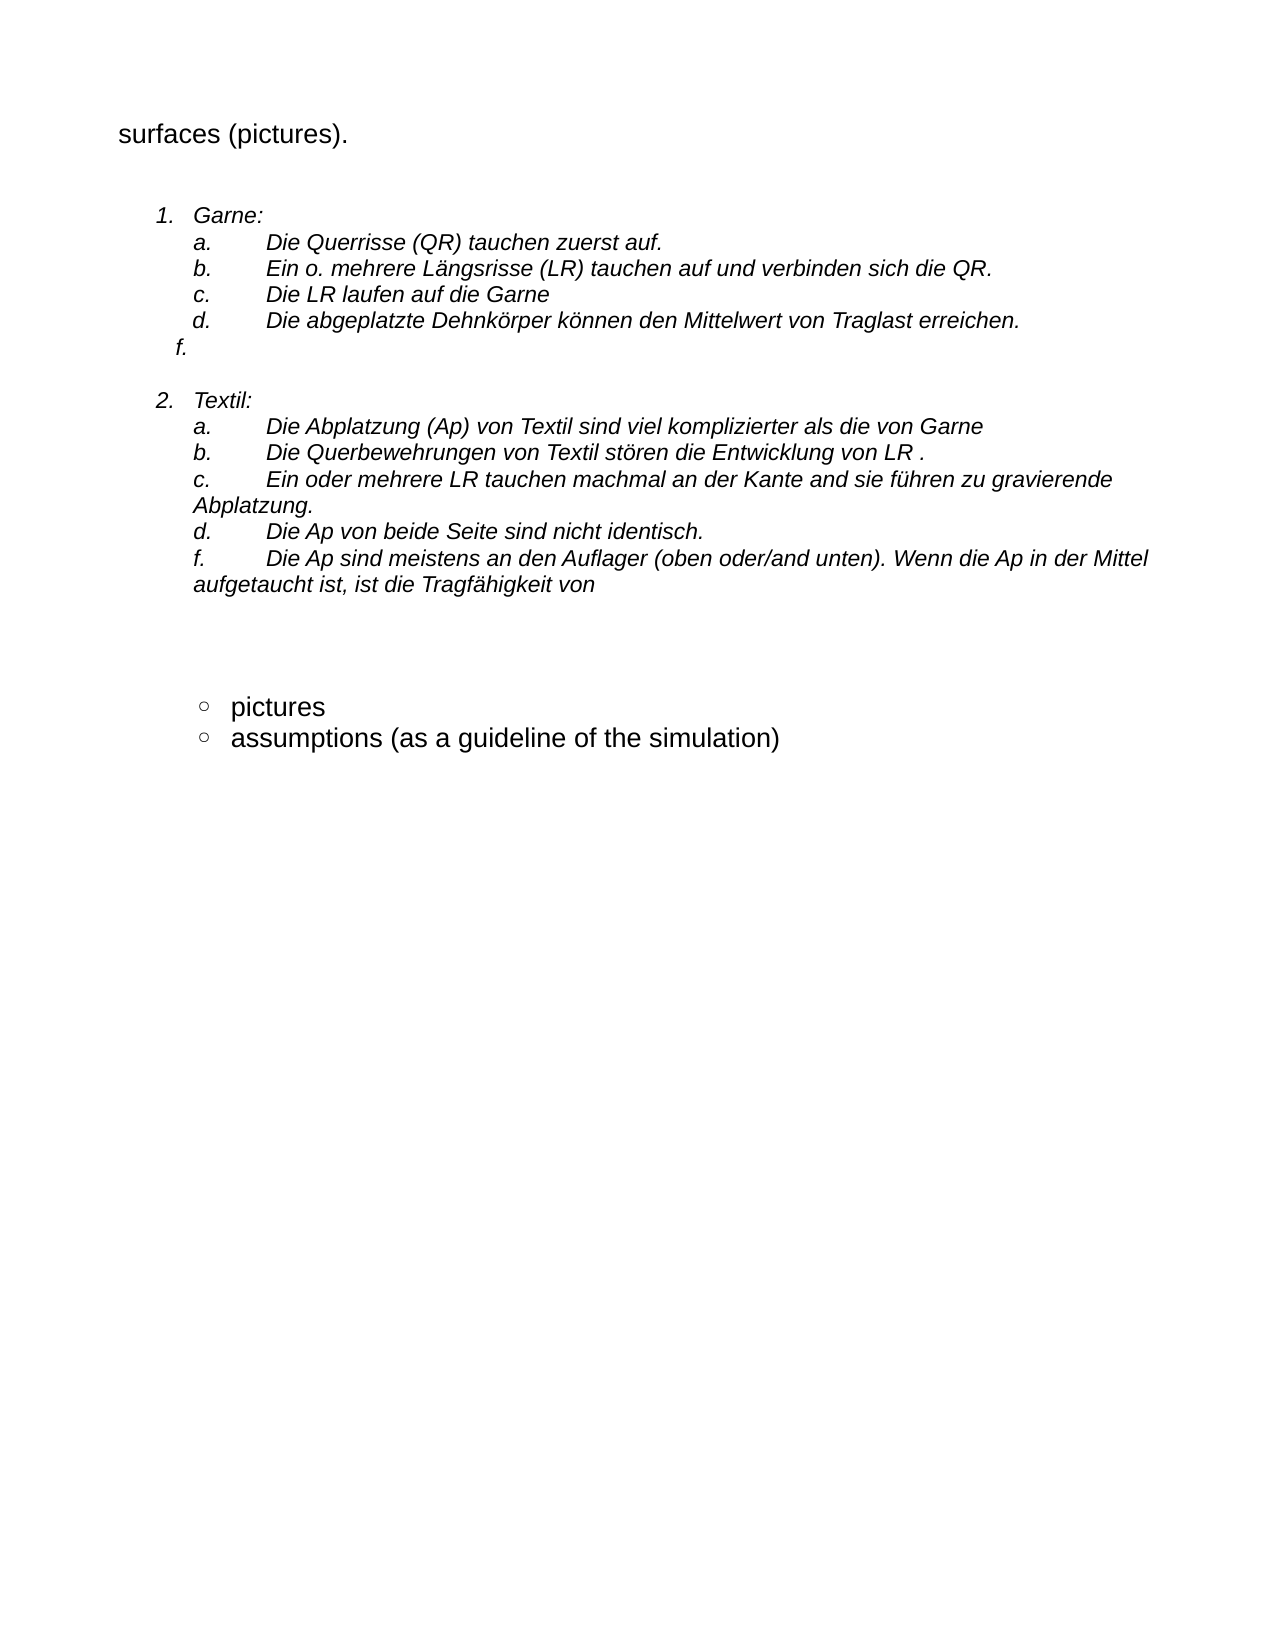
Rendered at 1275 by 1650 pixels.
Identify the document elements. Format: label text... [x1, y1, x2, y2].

list f. Die Ap sind meistens an den Auflager (oben oder/and unten). Wenn die Ap in der Mittel aufgetaucht ist, ist die Tragfähigkeit von [156, 545, 1157, 597]
list a. Die Querrisse (QR) tauchen zuerst auf. [156, 228, 1157, 255]
list Textil: [156, 387, 1157, 413]
list a. Die Abplatzung (Ap) von Textil sind viel komplizierter als die von Garne [156, 413, 1157, 439]
list b. Ein o. mehrere Längsrisse (LR) tauchen auf und verbinden sich die QR. [156, 255, 1157, 281]
list c. Ein oder mehrere LR tauchen machmal an der Kante and sie führen zu gravierende Abplatzung. [156, 466, 1157, 518]
list b. Die Querbewehrungen von Textil stören die Entwicklung von LR . [156, 439, 1157, 466]
list d. Die Ap von beide Seite sind nicht identisch. [156, 518, 1157, 545]
list pictures [193, 691, 1157, 722]
list c. Die LR laufen auf die Garne [156, 281, 1157, 307]
list Garne: [156, 202, 1157, 228]
text f. [118, 334, 1157, 360]
text d. Die abgeplatzte Dehnkörper können den Mittelwert von Traglast erreichen. [118, 307, 1157, 334]
text surfaces (pictures). [118, 118, 1157, 149]
list assumptions (as a guideline of the simulation) [193, 722, 1157, 754]
